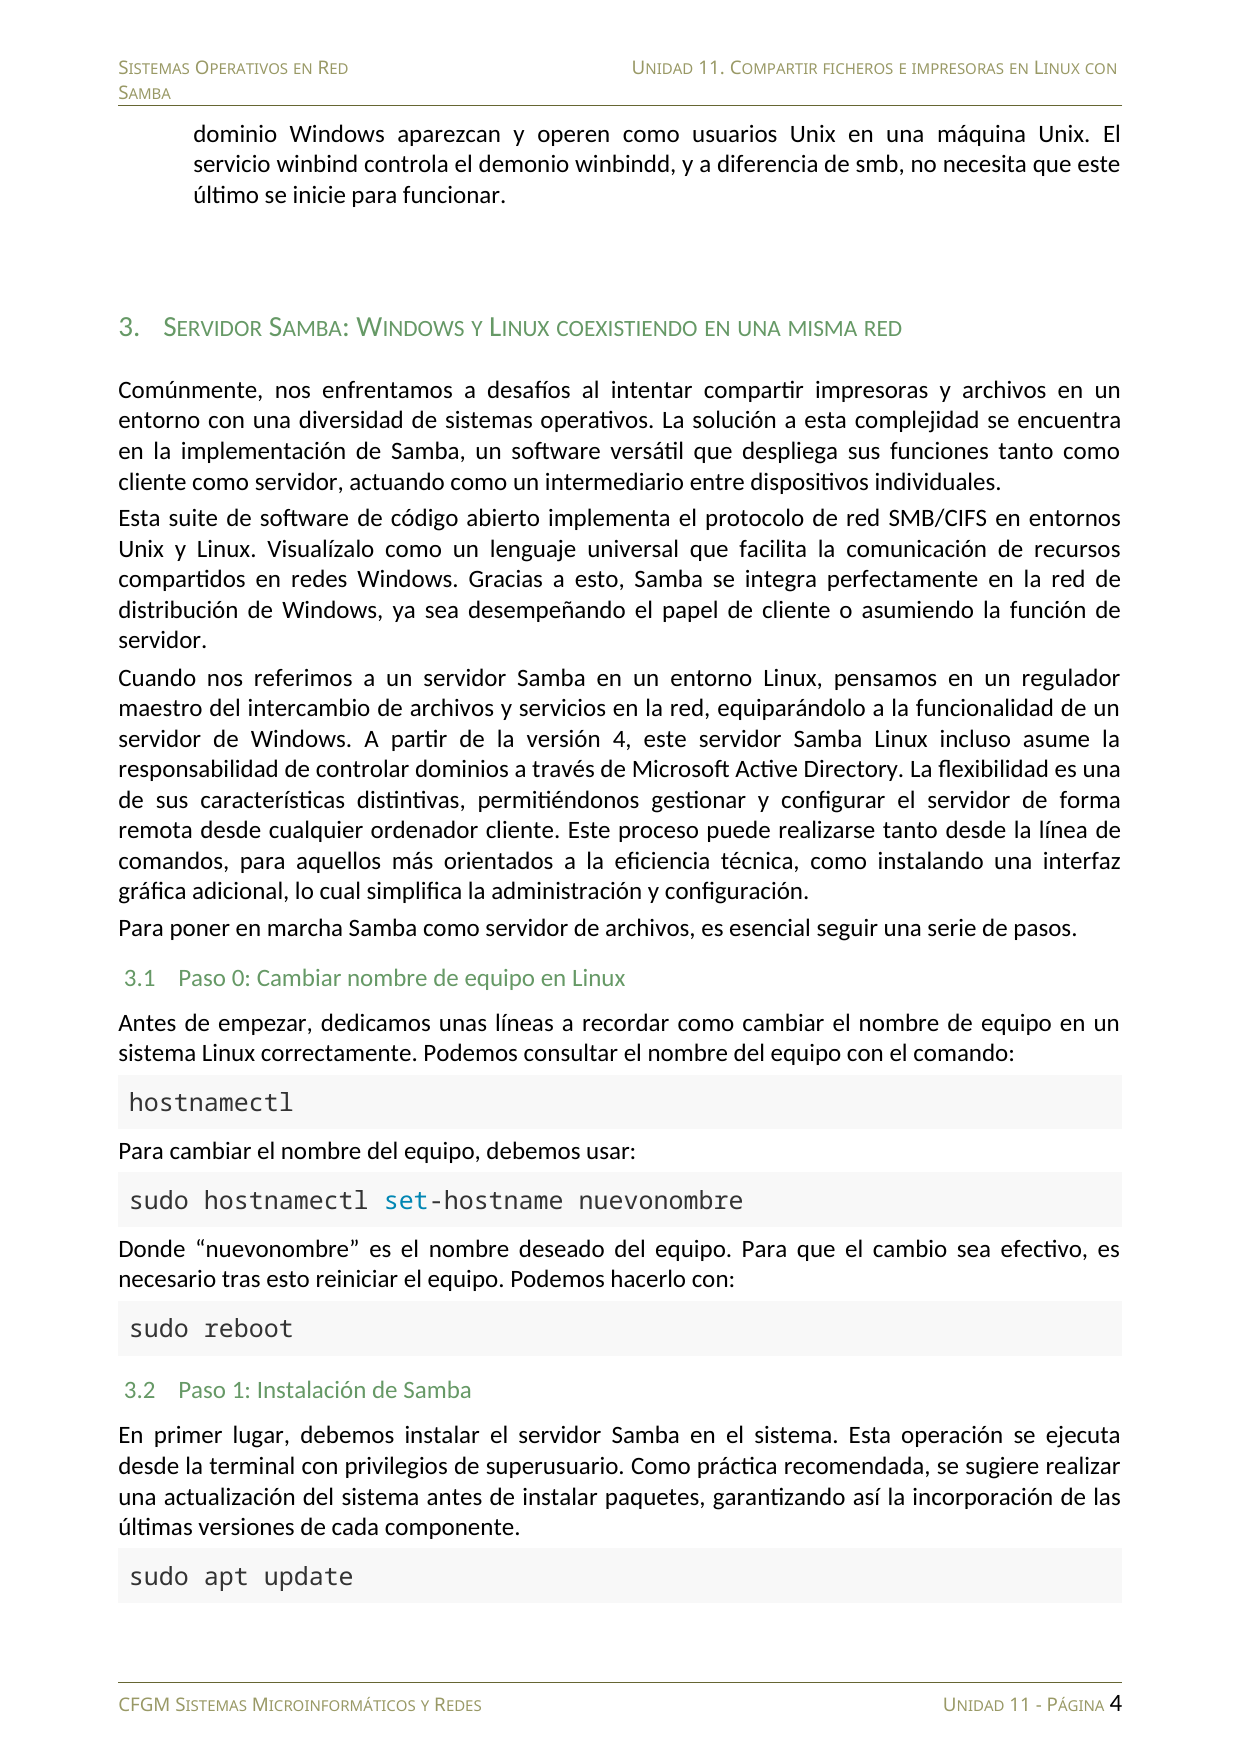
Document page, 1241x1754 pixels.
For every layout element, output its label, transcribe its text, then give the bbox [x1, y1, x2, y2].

text Comúnmente, nos enfrentamos a desafíos al intentar compartir impresoras y archivos en un entorno con una diversidad de sistemas operativos. La solución a esta complejidad se encuentra en la implementación de Samba, un software versátil que despliega sus funciones tanto como cliente como servidor, actuando como un intermediario entre dispositivos individuales. [118, 374, 1122, 496]
list dominio Windows aparezcan y operen como usuarios Unix en una máquina Unix. El servicio winbind controla el demonio winbindd, y a diferencia de smb, no necesita que este último se inicie para funcionar. [156, 118, 1122, 209]
table_header sudo reboot [118, 1301, 1122, 1356]
table_header sudo hostnamectl set-hostname nuevonombre [118, 1172, 1122, 1227]
text Cuando nos referimos a un servidor Samba en un entorno Linux, pensamos en un regulador maestro del intercambio de archivos y servicios en la red, equiparándolo a la funcionalidad de un servidor de Windows. A partir de la versión 4, este servidor Samba Linux incluso asume la responsabilidad de controlar dominios a través de Microsoft Active Directory. La flexibilidad es una de sus características distintivas, permitiéndonos gestionar y configurar el servidor de forma remota desde cualquier ordenador cliente. Este proceso puede realizarse tanto desde la línea de comandos, para aquellos más orientados a la eficiencia técnica, como instalando una interfaz gráfica adicional, lo cual simplifica la administración y configuración. [118, 662, 1122, 906]
text Antes de empezar, dedicamos unas líneas a recordar como cambiar el nombre de equipo en un sistema Linux correctamente. Podemos consultar el nombre del equipo con el comando: [118, 1007, 1122, 1068]
text En primer lugar, debemos instalar el servidor Samba en el sistema. Esta operación se ejecuta desde la terminal con privilegios de superusuario. Como práctica recomendada, se sugiere realizar una actualización del sistema antes de instalar paquetes, garantizando así la incorporación de las últimas versiones de cada componente. [118, 1420, 1122, 1542]
text Para cambiar el nombre del equipo, debemos usar: [118, 1135, 1122, 1166]
table_header hostnamectl [118, 1075, 1122, 1129]
text Donde “nuevonombre” es el nombre deseado del equipo. Para que el cambio sea efectivo, es necesario tras esto reiniciar el equipo. Podemos hacerlo con: [118, 1233, 1122, 1294]
table_header sudo apt update [118, 1548, 1122, 1603]
subtitle Paso 1: Instalación de Samba [118, 1374, 1122, 1405]
text Para poner en marcha Samba como servidor de archivos, es esencial seguir una serie de pasos. [118, 912, 1122, 943]
subtitle Paso 0: Cambiar nombre de equipo en Linux [118, 962, 1122, 992]
text Esta suite de software de código abierto implementa el protocolo de red SMB/CIFS en entornos Unix y Linux. Visualízalo como un lenguaje universal que facilita la comunicación de recursos compartidos en redes Windows. Gracias a esto, Samba se integra perfectamente en la red de distribución de Windows, ya sea desempeñando el papel de cliente o asumiendo la función de servidor. [118, 503, 1122, 655]
subtitle Servidor Samba: Windows y Linux coexistiendo en una misma red [118, 308, 1122, 344]
